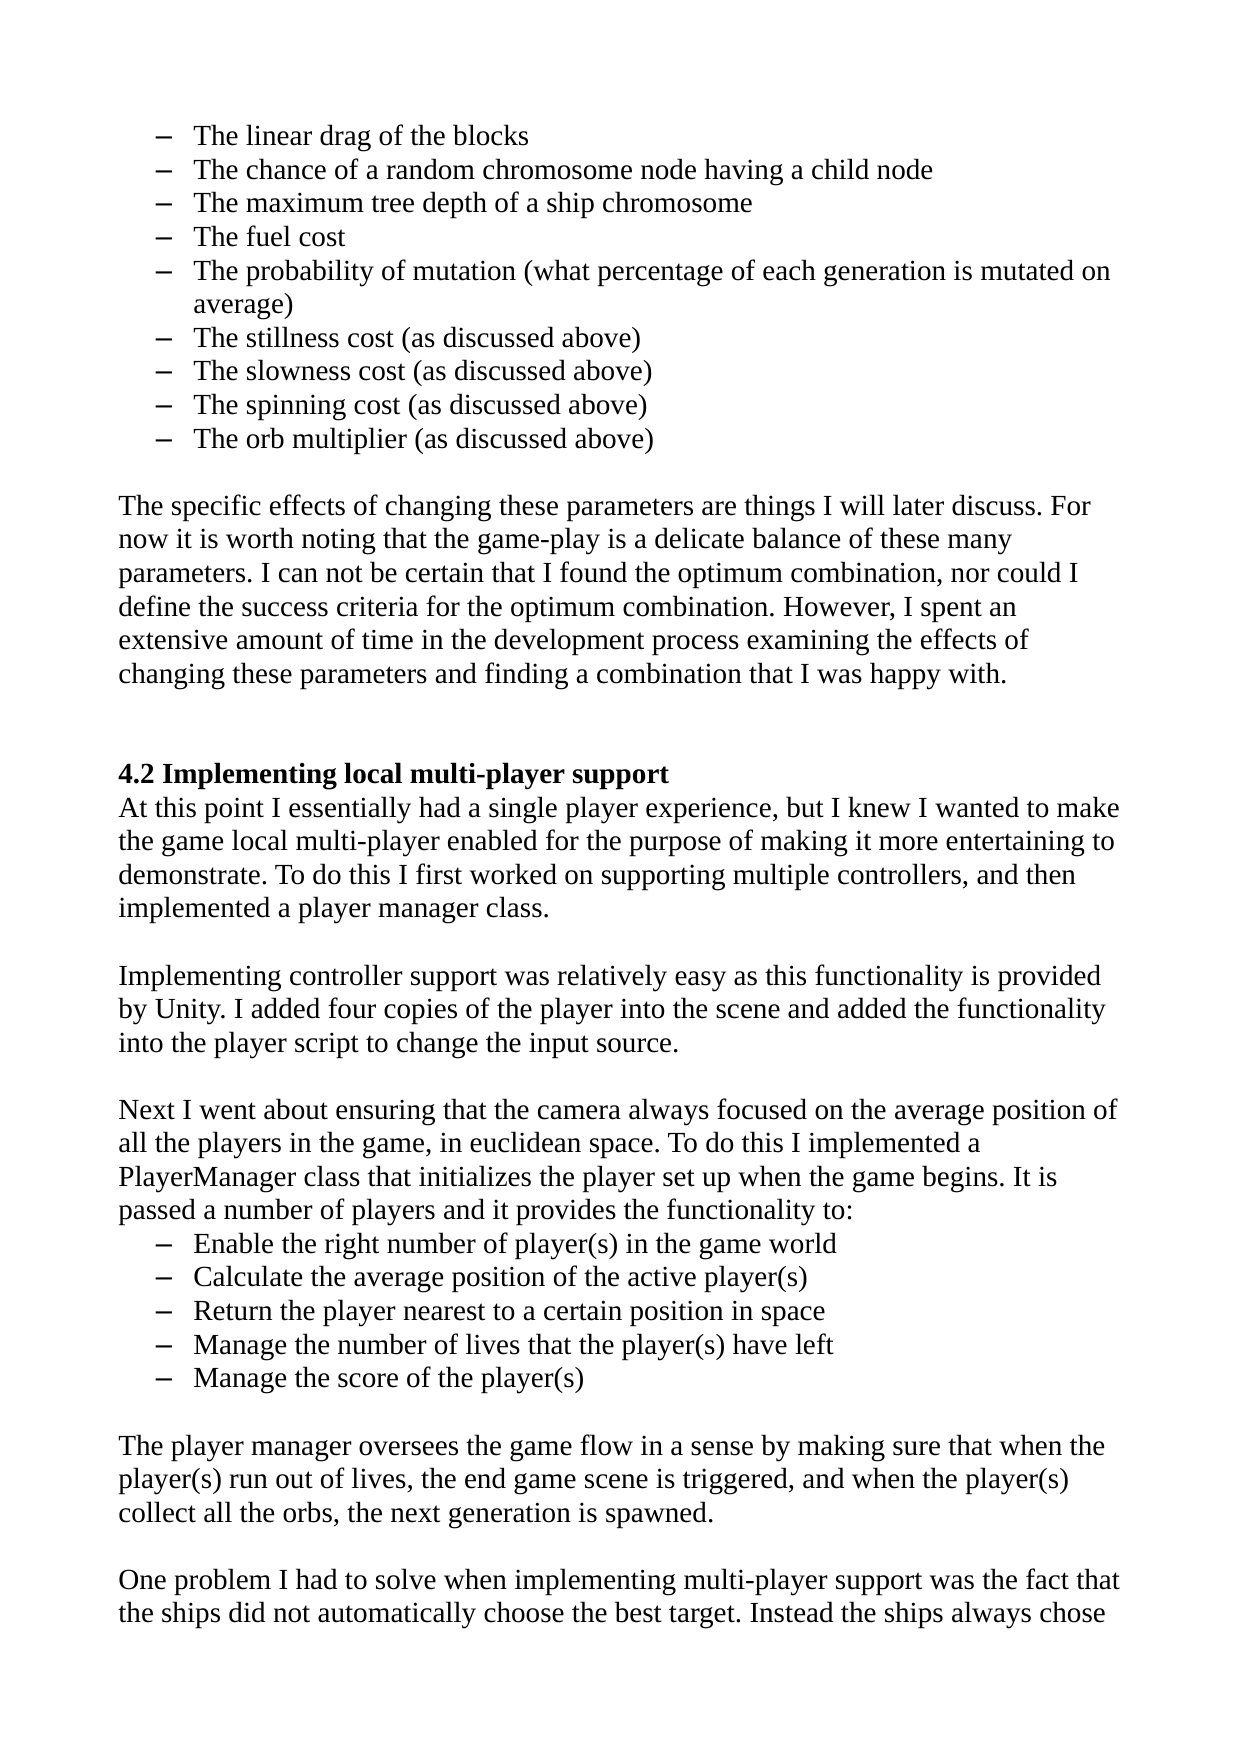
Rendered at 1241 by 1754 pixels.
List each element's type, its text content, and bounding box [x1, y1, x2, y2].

list Enable the right number of player(s) in the game world [156, 1226, 1122, 1259]
list The spinning cost (as discussed above) [156, 387, 1122, 421]
list Return the player nearest to a certain position in space [156, 1293, 1122, 1327]
text One problem I had to solve when implementing multi-player support was the fact that the ships did not automatically choose the best target. Instead the ships always chose [118, 1562, 1122, 1629]
list The maximum tree depth of a ship chromosome [156, 185, 1122, 219]
list The orb multiplier (as discussed above) [156, 421, 1122, 454]
text The player manager oversees the game flow in a sense by making sure that when the player(s) run out of lives, the end game scene is triggered, and when the player(s) collect all the orbs, the next generation is spawned. [118, 1428, 1122, 1528]
text Implementing controller support was relatively easy as this functionality is provided by Unity. I added four copies of the player into the scene and added the functionality into the player script to change the input source. [118, 958, 1122, 1058]
list The stillness cost (as discussed above) [156, 320, 1122, 353]
text At this point I essentially had a single player experience, but I knew I wanted to make the game local multi-player enabled for the purpose of making it more entertaining to demonstrate. To do this I first worked on supporting multiple controllers, and then implemented a player manager class. [118, 790, 1122, 924]
list Manage the number of lives that the player(s) have left [156, 1327, 1122, 1361]
list The chance of a random chromosome node having a child node [156, 152, 1122, 185]
list The slowness cost (as discussed above) [156, 353, 1122, 387]
text The specific effects of changing these parameters are things I will later discuss. For now it is worth noting that the game-play is a delicate balance of these many parameters. I can not be certain that I found the optimum combination, nor could I define the success criteria for the optimum combination. However, I spent an extensive amount of time in the development process examining the effects of changing these parameters and finding a combination that I was happy with. [118, 488, 1122, 689]
list Manage the score of the player(s) [156, 1361, 1122, 1394]
list Calculate the average position of the active player(s) [156, 1259, 1122, 1293]
list The fuel cost [156, 219, 1122, 253]
text 4.2 Implementing local multi-player support [118, 756, 1122, 790]
list The linear drag of the blocks [156, 118, 1122, 152]
list The probability of mutation (what percentage of each generation is mutated on average) [156, 253, 1122, 320]
text Next I went about ensuring that the camera always focused on the average position of all the players in the game, in euclidean space. To do this I implemented a PlayerManager class that initializes the player set up when the game begins. It is passed a number of players and it provides the functionality to: [118, 1092, 1122, 1226]
